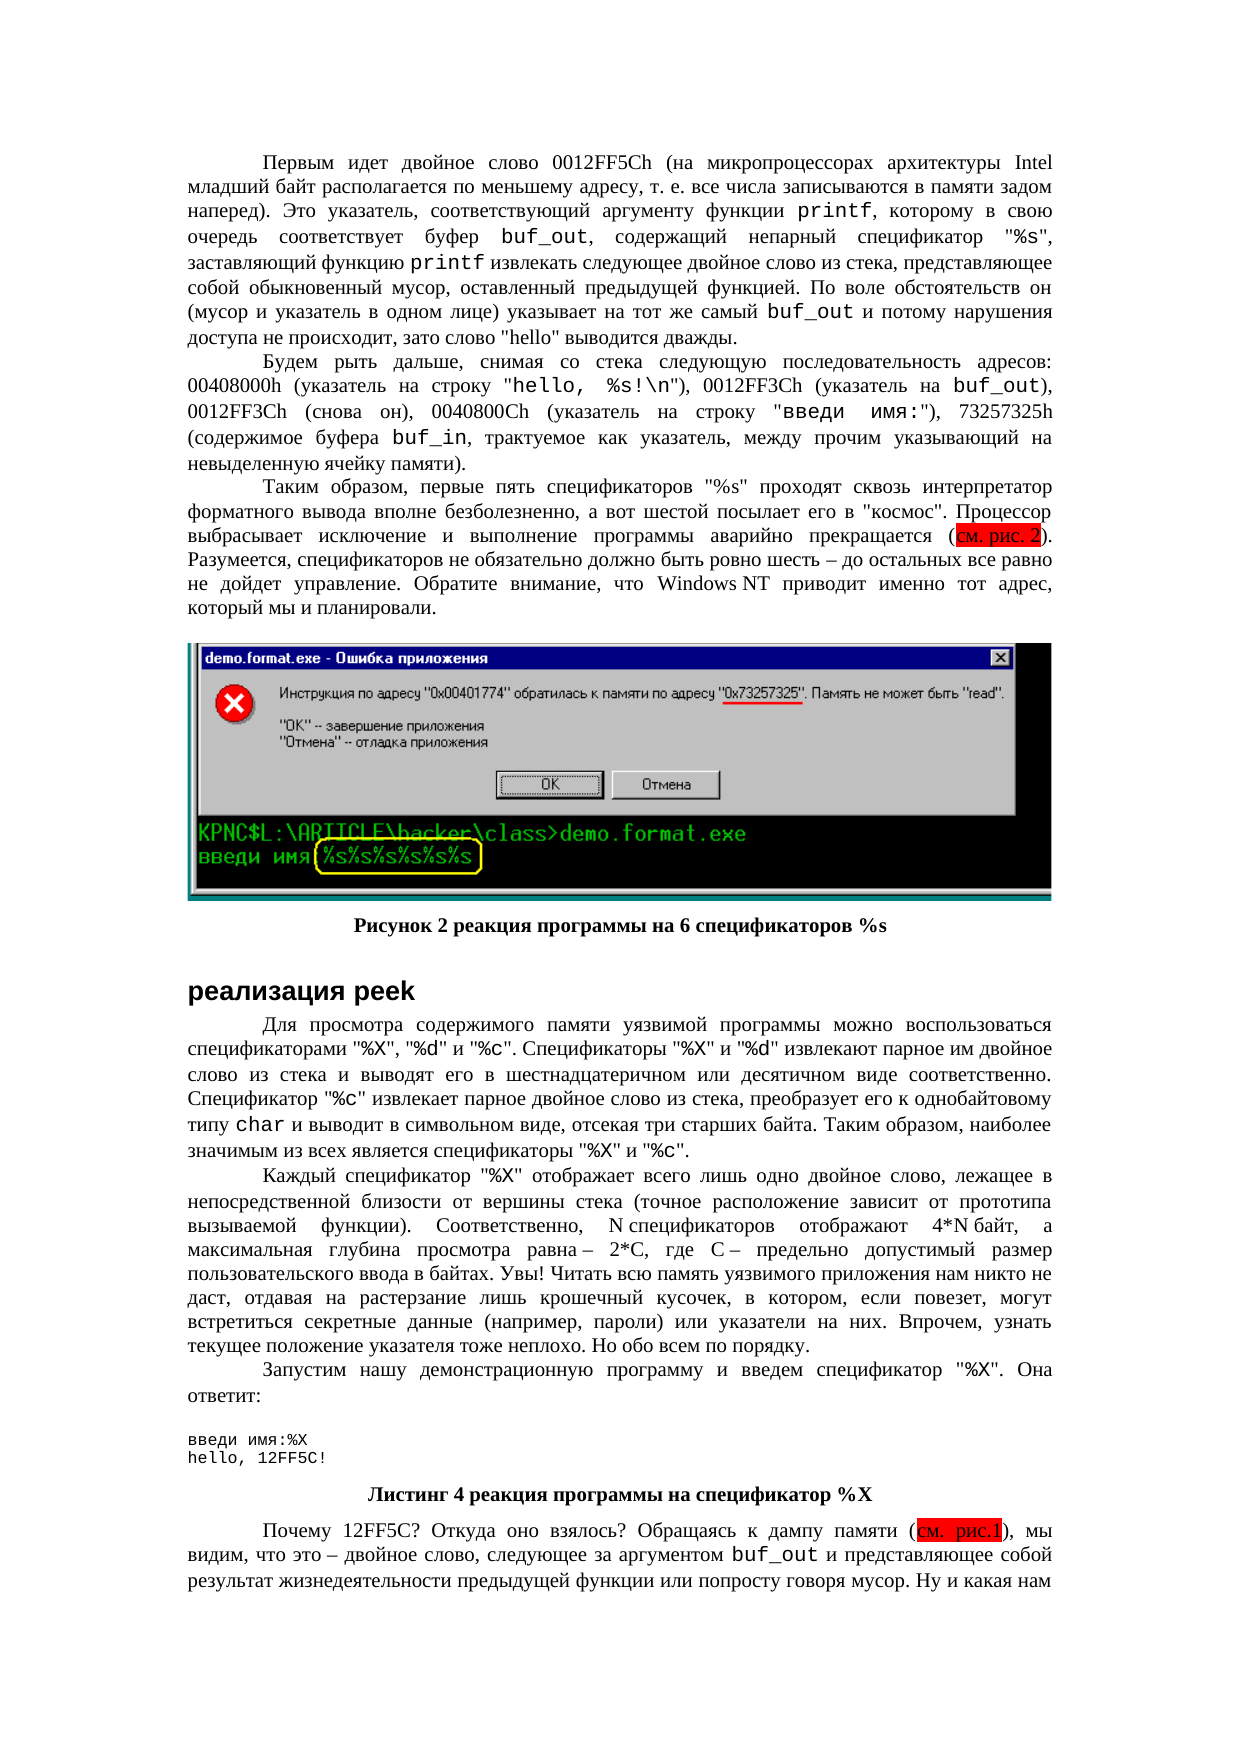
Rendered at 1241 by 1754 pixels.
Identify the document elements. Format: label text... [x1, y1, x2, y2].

text Листинг 4 реакция программы на спецификатор %X [187, 1481, 1053, 1506]
text Будем рыть дальше, снимая со стека следующую последовательность адресов: 00408000h (указатель на строку "hello, %s!\n"), 0012FF3Ch (указатель на buf_out), 0012FF3Ch (снова он), 0040800Ch (указатель на строку "введи имя:"), 73257325h (содержимое буфера buf_in, трактуемое как указатель, между прочим указывающий на невыделенную ячейку памяти). [187, 349, 1053, 474]
picture [187, 643, 1052, 901]
text введи имя:%X [187, 1431, 1053, 1450]
subtitle реализация peek [187, 975, 1053, 1006]
text Рисунок 2 реакция программы на 6 спецификаторов %s [187, 913, 1053, 937]
text Запустим нашу демонстрационную программу и введем спецификатор "%X". Она ответит: [187, 1357, 1053, 1407]
text Таким образом, первые пять спецификаторов "%s" проходят сквозь интерпретатор форматного вывода вполне безболезненно, а вот шестой посылает его в "космос". Процессор выбрасывает исключение и выполнение программы аварийно прекращается (см. рис. 2). Разумеется, спецификаторов не обязательно должно быть ровно шесть – до остальных все равно не дойдет управление. Обратите внимание, что Windows NT приводит именно тот адрес, который мы и планировали. [187, 474, 1053, 619]
text hello, 12FF5C! [187, 1450, 1053, 1469]
text Для просмотра содержимого памяти уязвимой программы можно воспользоваться спецификаторами "%X", "%d" и "%c". Спецификаторы "%X" и "%d" извлекают парное им двойное слово из стека и выводят его в шестнадцатеричном или десятичном виде соответственно. Спецификатор "%c" извлекает парное двойное слово из стека, преобразует его к однобайтовому типу char и выводит в символьном виде, отсекая три старших байта. Таким образом, наиболее значимым из всех является спецификаторы "%X" и "%c". [187, 1012, 1053, 1163]
text Почему 12FF5C? Откуда оно взялось? Обращаясь к дампу памяти (см. рис.1), мы видим, что это – двойное слово, следующее за аргументом buf_out и представляющее собой результат жизнедеятельности предыдущей функции или попросту говоря мусор. Ну и какая нам [187, 1518, 1053, 1592]
text Каждый спецификатор "%X" отображает всего лишь одно двойное слово, лежащее в непосредственной близости от вершины стека (точное расположение зависит от прототипа вызываемой функции). Соответственно, N спецификаторов отображают 4*N байт, а максимальная глубина просмотра равна – 2*C, где C – предельно допустимый размер пользовательского ввода в байтах. Увы! Читать всю память уязвимого приложения нам никто не даст, отдавая на растерзание лишь крошечный кусочек, в котором, если повезет, могут встретиться секретные данные (например, пароли) или указатели на них. Впрочем, узнать текущее положение указателя тоже неплохо. Но обо всем по порядку. [187, 1163, 1053, 1357]
text Первым идет двойное слово 0012FF5Ch (на микропроцессорах архитектуры Intel младший байт располагается по меньшему адресу, т. е. все числа записываются в памяти задом наперед). Это указатель, соответствующий аргументу функции printf, которому в свою очередь соответствует буфер buf_out, содержащий непарный спецификатор "%s", заставляющий функцию printf извлекать следующее двойное слово из стека, представляющее собой обыкновенный мусор, оставленный предыдущей функцией. По воле обстоятельств он (мусор и указатель в одном лице) указывает на тот же самый buf_out и потому нарушения доступа не происходит, зато слово "hello" выводится дважды. [187, 150, 1053, 349]
